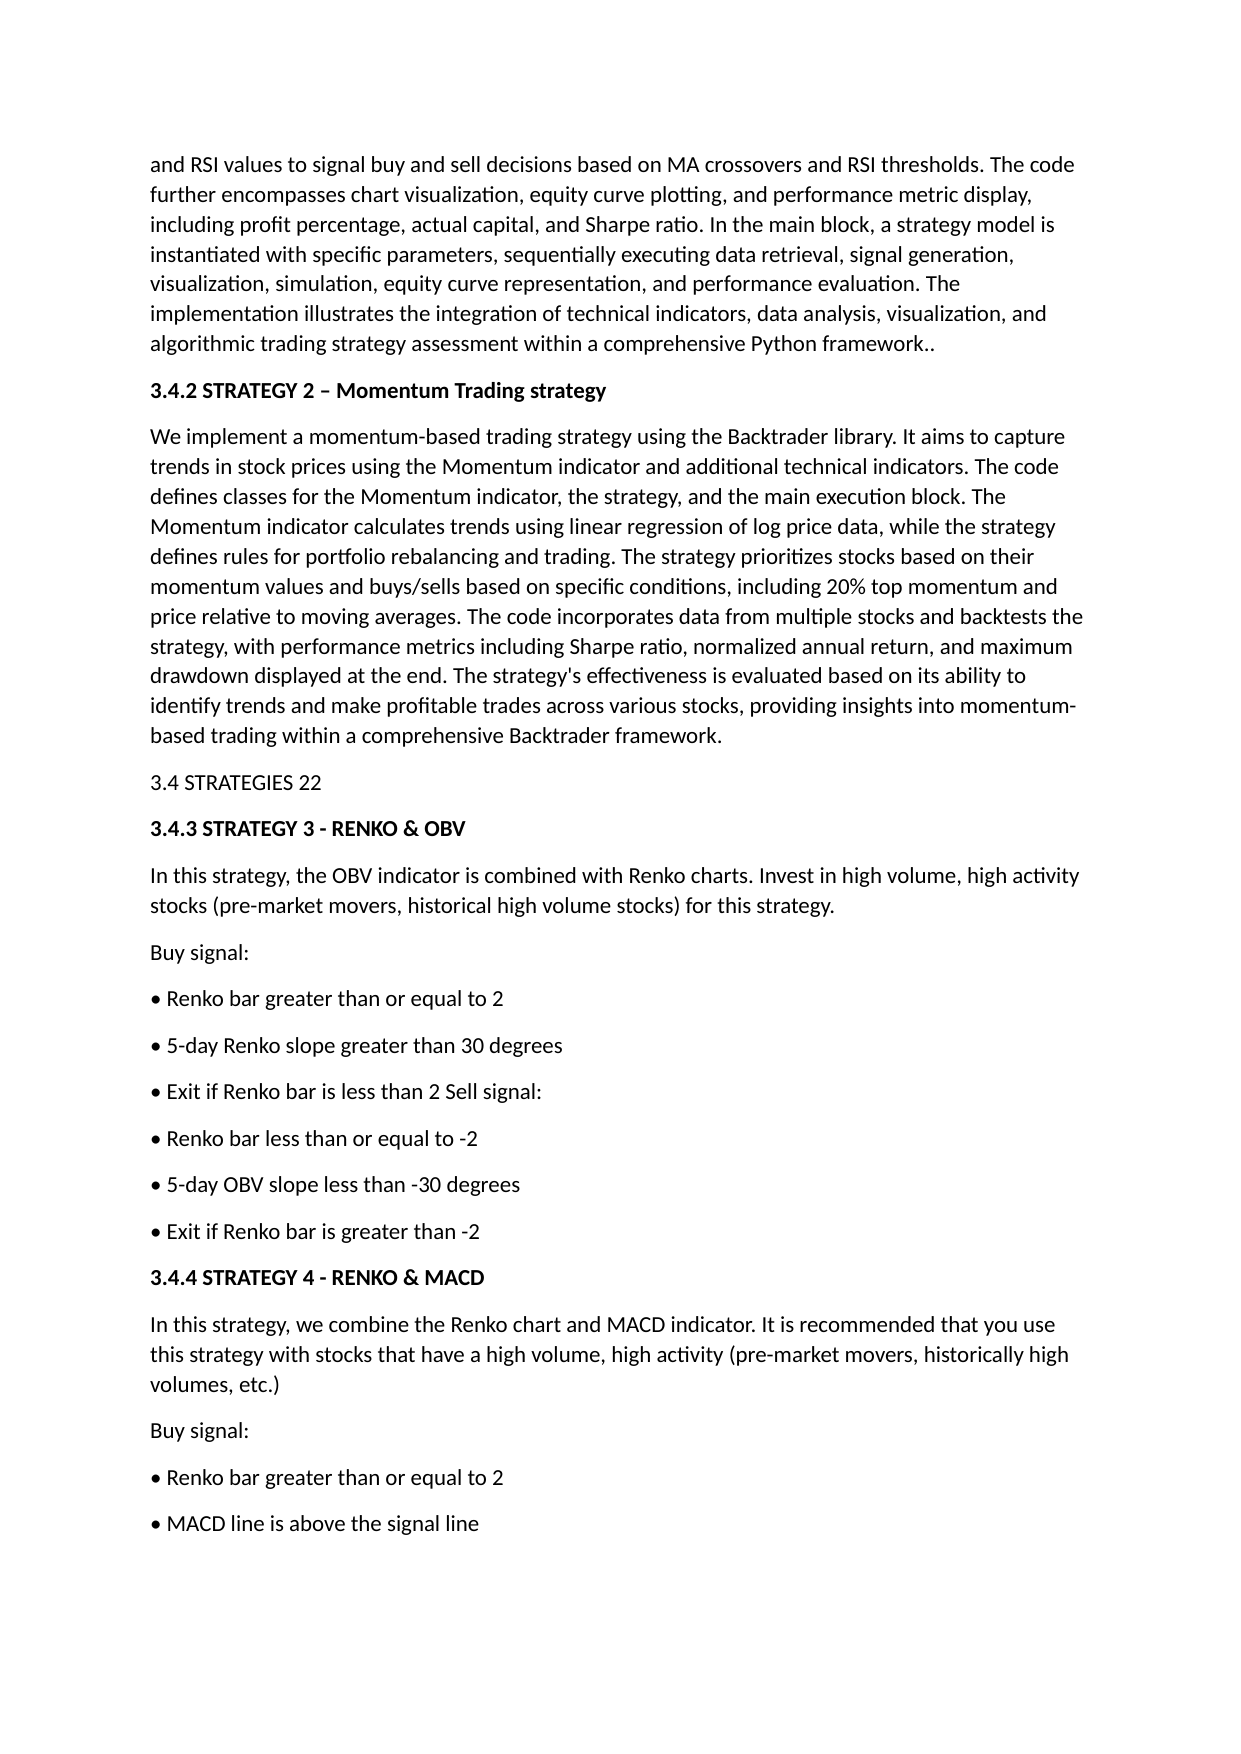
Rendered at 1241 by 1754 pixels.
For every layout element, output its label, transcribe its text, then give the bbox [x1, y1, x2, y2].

text and RSI values to signal buy and sell decisions based on MA crossovers and RSI thresholds. The code further encompasses chart visualization, equity curve plotting, and performance metric display, including profit percentage, actual capital, and Sharpe ratio. In the main block, a strategy model is instantiated with specific parameters, sequentially executing data retrieval, signal generation, visualization, simulation, equity curve representation, and performance evaluation. The implementation illustrates the integration of technical indicators, data analysis, visualization, and algorithmic trading strategy assessment within a comprehensive Python framework.. [150, 150, 1090, 357]
text • MACD line is above the signal line [150, 1509, 1090, 1538]
text 3.4.3 STRATEGY 3 - RENKO & OBV [150, 814, 1090, 843]
text 3.4.2 STRATEGY 2 – Momentum Trading strategy [150, 376, 1090, 404]
text 3.4.4 STRATEGY 4 - RENKO & MACD [150, 1263, 1090, 1292]
text In this strategy, the OBV indicator is combined with Renko charts. Invest in high volume, high activity stocks (pre-market movers, historical high volume stocks) for this strategy. [150, 861, 1090, 919]
text • Renko bar greater than or equal to 2 [150, 1463, 1090, 1491]
text 3.4 STRATEGIES 22 [150, 768, 1090, 796]
text We implement a momentum-based trading strategy using the Backtrader library. It aims to capture trends in stock prices using the Momentum indicator and additional technical indicators. The code defines classes for the Momentum indicator, the strategy, and the main execution block. The Momentum indicator calculates trends using linear regression of log price data, while the strategy defines rules for portfolio rebalancing and trading. The strategy prioritizes stocks based on their momentum values and buys/sells based on specific conditions, including 20% top momentum and price relative to moving averages. The code incorporates data from multiple stocks and backtests the strategy, with performance metrics including Sharpe ratio, normalized annual return, and maximum drawdown displayed at the end. The strategy's effectiveness is evaluated based on its ability to identify trends and make profitable trades across various stocks, providing insights into momentum-based trading within a comprehensive Backtrader framework. [150, 422, 1090, 749]
text • 5-day OBV slope less than -30 degrees [150, 1170, 1090, 1198]
text Buy signal: [150, 938, 1090, 966]
text • 5-day Renko slope greater than 30 degrees [150, 1031, 1090, 1059]
text • Exit if Renko bar is less than 2 Sell signal: [150, 1077, 1090, 1105]
text • Renko bar less than or equal to -2 [150, 1124, 1090, 1152]
text Buy signal: [150, 1416, 1090, 1444]
text • Renko bar greater than or equal to 2 [150, 984, 1090, 1012]
text In this strategy, we combine the Renko chart and MACD indicator. It is recommended that you use this strategy with stocks that have a high volume, high activity (pre-market movers, historically high volumes, etc.) [150, 1310, 1090, 1398]
text • Exit if Renko bar is greater than -2 [150, 1217, 1090, 1245]
